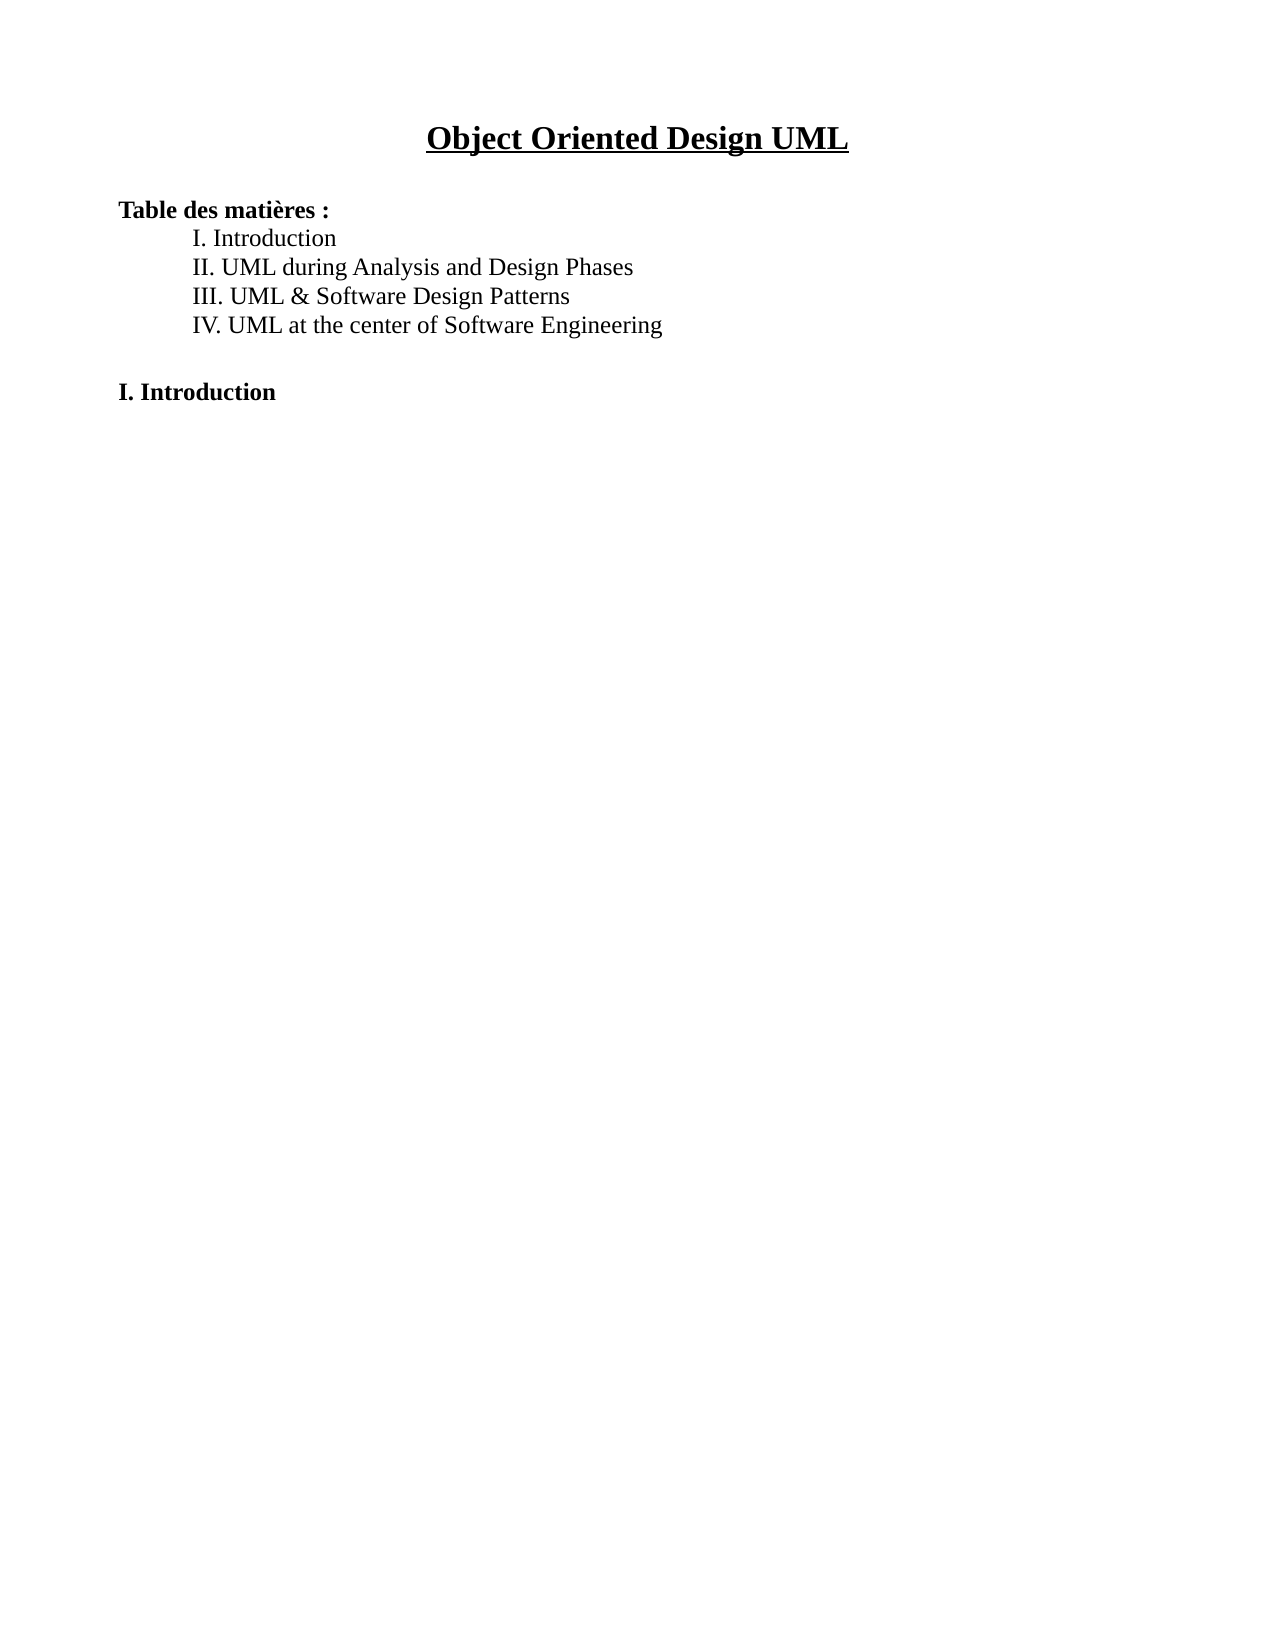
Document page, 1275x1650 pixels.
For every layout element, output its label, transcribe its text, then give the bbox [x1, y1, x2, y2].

text III. UML & Software Design Patterns [118, 281, 1157, 310]
text Table des matières : [118, 195, 1157, 223]
text IV. UML at the center of Software Engineering [118, 310, 1157, 338]
text Object Oriented Design UML [118, 118, 1157, 156]
text I. Introduction [118, 377, 1157, 406]
text II. UML during Analysis and Design Phases [118, 252, 1157, 281]
text I. Introduction [118, 223, 1157, 252]
